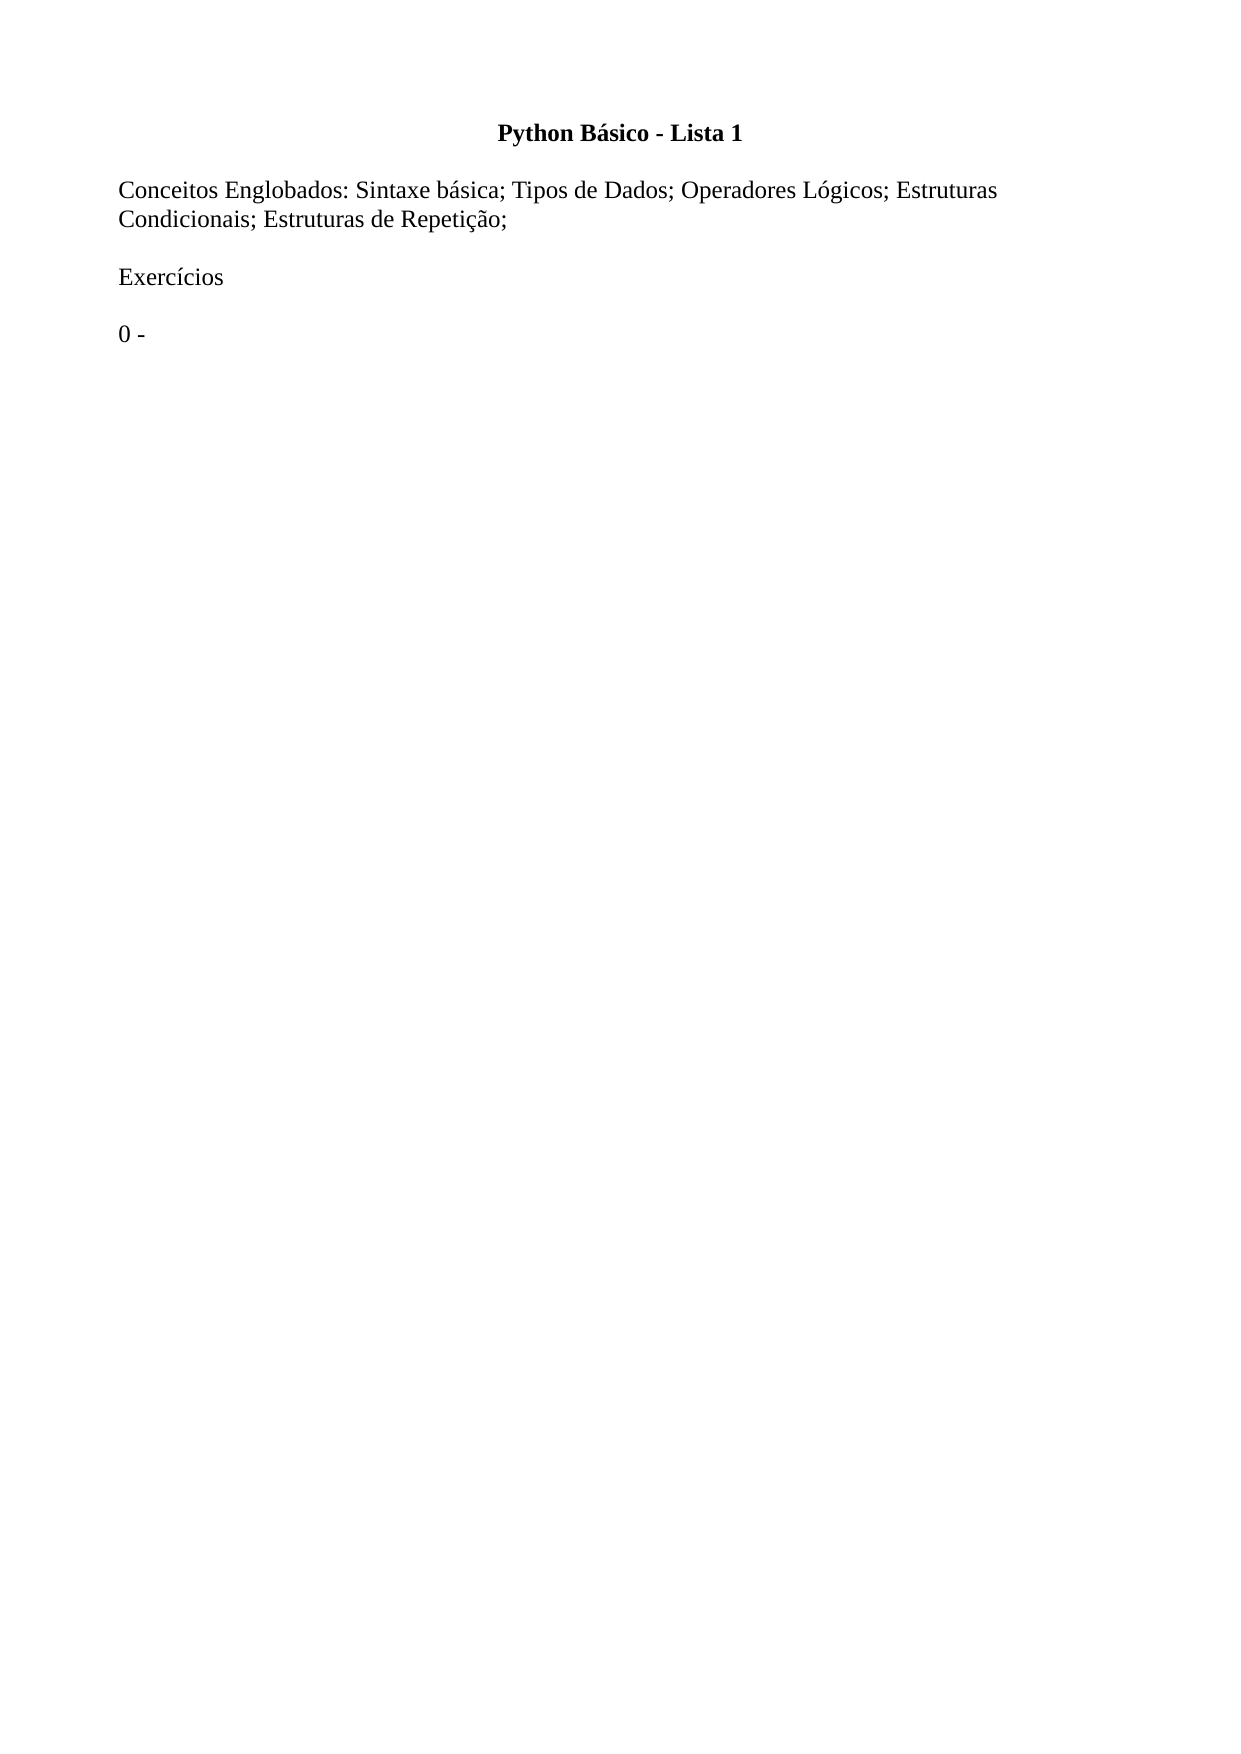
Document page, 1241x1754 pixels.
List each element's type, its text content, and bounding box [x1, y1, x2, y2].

text Conceitos Englobados: Sintaxe básica; Tipos de Dados; Operadores Lógicos; Estruturas Condicionais; Estruturas de Repetição; [118, 176, 1122, 233]
text Exercícios [118, 262, 1122, 291]
text Python Básico - Lista 1 [118, 118, 1122, 147]
text 0 - [118, 319, 1122, 348]
